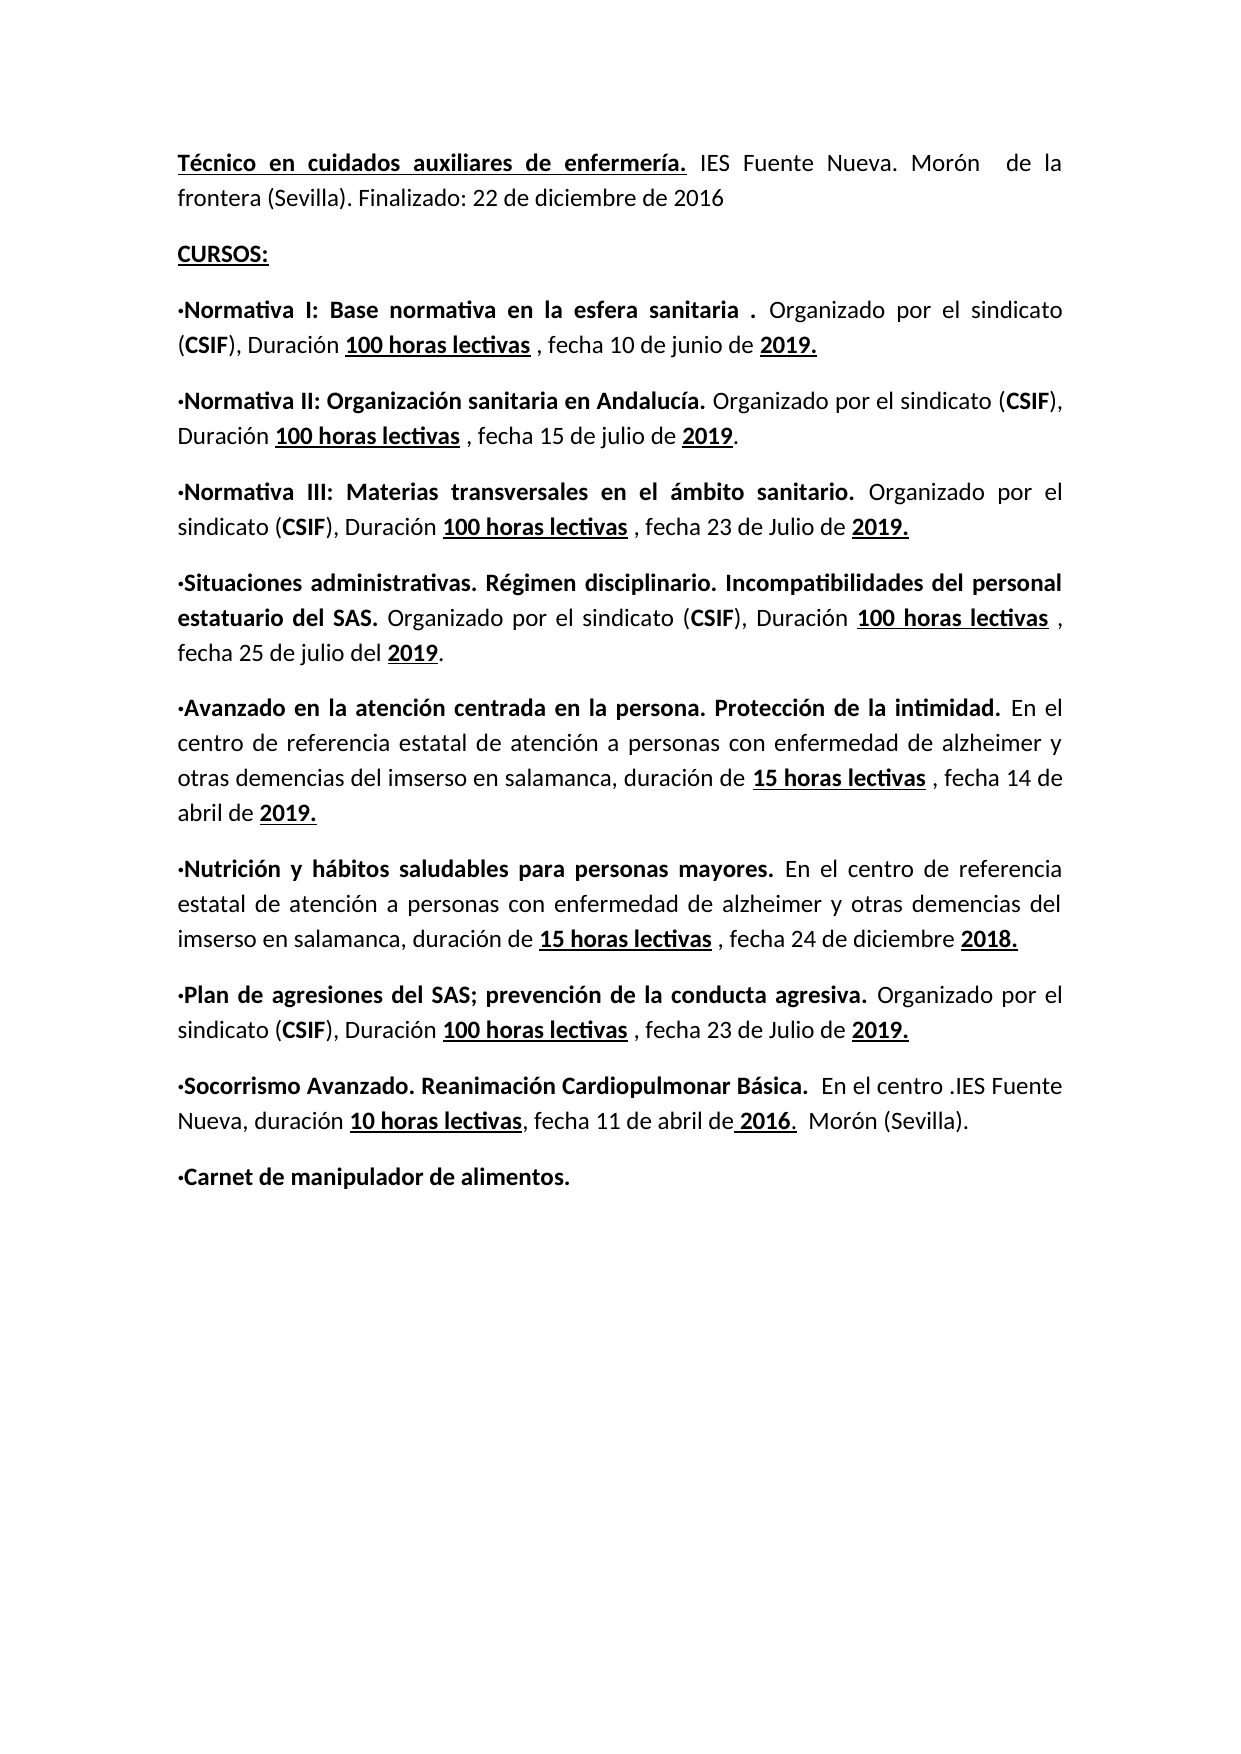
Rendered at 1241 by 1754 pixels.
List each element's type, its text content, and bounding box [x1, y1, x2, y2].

text ·Situaciones administrativas. Régimen disciplinario. Incompatibilidades del personal estatuario del SAS. Organizado por el sindicato (CSIF), Duración 100 horas lectivas , fecha 25 de julio del 2019. [177, 567, 1063, 667]
text ·Plan de agresiones del SAS; prevención de la conducta agresiva. Organizado por el sindicato (CSIF), Duración 100 horas lectivas , fecha 23 de Julio de 2019. [177, 979, 1063, 1045]
text ·Carnet de manipulador de alimentos. [177, 1161, 1063, 1191]
text ·Normativa I: Base normativa en la esfera sanitaria . Organizado por el sindicato (CSIF), Duración 100 horas lectivas , fecha 10 de junio de 2019. [177, 294, 1063, 360]
text ·Normativa III: Materias transversales en el ámbito sanitario. Organizado por el sindicato (CSIF), Duración 100 horas lectivas , fecha 23 de Julio de 2019. [177, 476, 1063, 541]
text ·Normativa II: Organización sanitaria en Andalucía. Organizado por el sindicato (CSIF), Duración 100 horas lectivas , fecha 15 de julio de 2019. [177, 385, 1063, 451]
text ·Nutrición y hábitos saludables para personas mayores. En el centro de referencia estatal de atención a personas con enfermedad de alzheimer y otras demencias del imserso en salamanca, duración de 15 horas lectivas , fecha 24 de diciembre 2018. [177, 853, 1063, 954]
text CURSOS: [177, 238, 1063, 269]
text ·Avanzado en la atención centrada en la persona. Protección de la intimidad. En el centro de referencia estatal de atención a personas con enfermedad de alzheimer y otras demencias del imserso en salamanca, duración de 15 horas lectivas , fecha 14 de abril de 2019. [177, 693, 1063, 828]
text ·Socorrismo Avanzado. Reanimación Cardiopulmonar Básica. En el centro .IES Fuente Nueva, duración 10 horas lectivas, fecha 11 de abril de 2016. Morón (Sevilla). [177, 1070, 1063, 1136]
text Técnico en cuidados auxiliares de enfermería. IES Fuente Nueva. Morón de la frontera (Sevilla). Finalizado: 22 de diciembre de 2016 [177, 148, 1063, 213]
